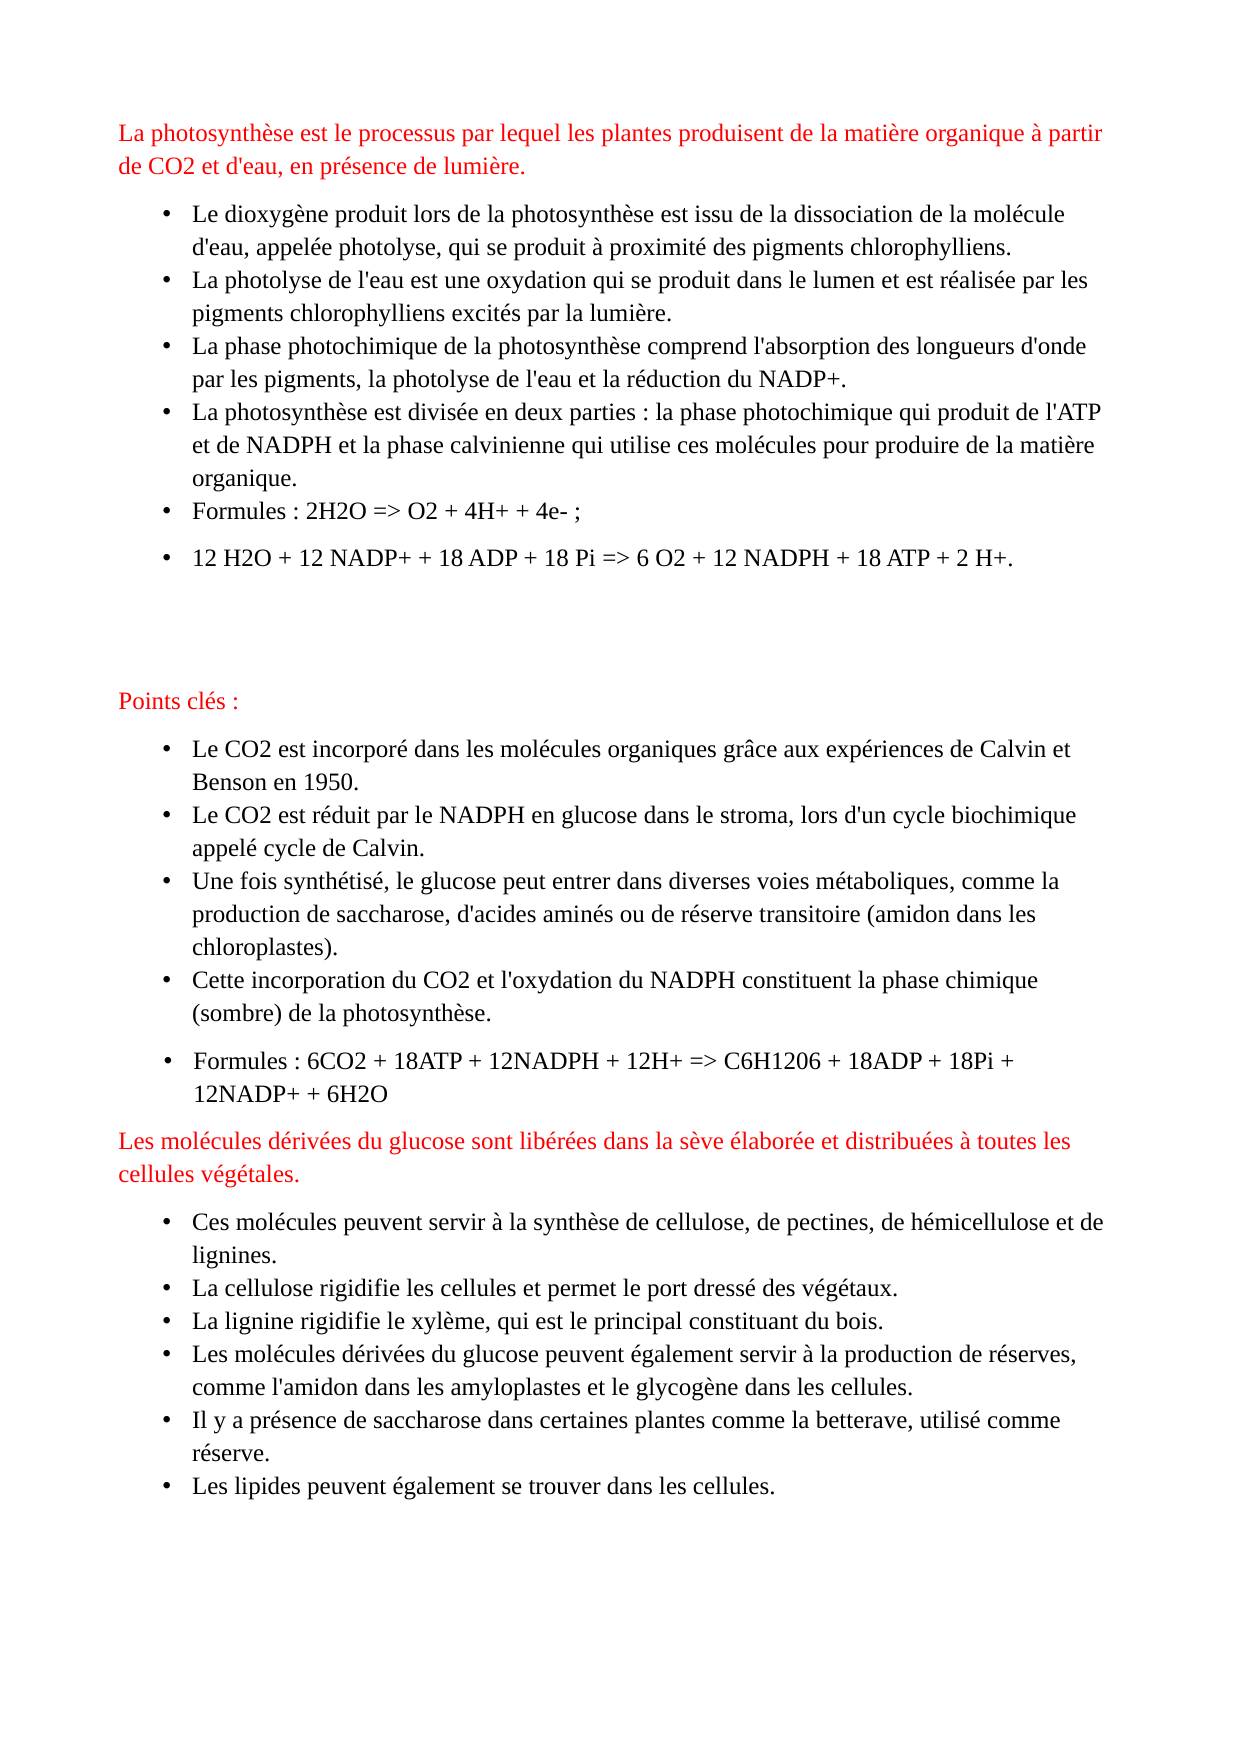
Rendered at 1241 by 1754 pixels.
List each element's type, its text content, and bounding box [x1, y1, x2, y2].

list La cellulose rigidifie les cellules et permet le port dressé des végétaux. [162, 1273, 1122, 1302]
list La photolyse de l'eau est une oxydation qui se produit dans le lumen et est réalisée par les pigments chlorophylliens excités par la lumière. [162, 265, 1122, 327]
list Les molécules dérivées du glucose peuvent également servir à la production de réserves, comme l'amidon dans les amyloplastes et le glycogène dans les cellules. [162, 1339, 1122, 1401]
list Formules : 2H2O => O2 + 4H+ + 4e- ; [162, 496, 1122, 525]
list Une fois synthétisé, le glucose peut entrer dans diverses voies métaboliques, comme la production de saccharose, d'acides aminés ou de réserve transitoire (amidon dans les chloroplastes). [162, 866, 1122, 961]
list La phase photochimique de la photosynthèse comprend l'absorption des longueurs d'onde par les pigments, la photolyse de l'eau et la réduction du NADP+. [162, 331, 1122, 393]
list Formules : 6CO2 + 18ATP + 12NADPH + 12H+ => C6H1206 + 18ADP + 18Pi + 12NADP+ + 6H2O [164, 1046, 1122, 1107]
list La lignine rigidifie le xylème, qui est le principal constituant du bois. [162, 1306, 1122, 1335]
list Il y a présence de saccharose dans certaines plantes comme la betterave, utilisé comme réserve. [162, 1405, 1122, 1467]
list Le CO2 est incorporé dans les molécules organiques grâce aux expériences de Calvin et Benson en 1950. [162, 734, 1122, 796]
list Le CO2 est réduit par le NADPH en glucose dans le stroma, lors d'un cycle biochimique appelé cycle de Calvin. [162, 800, 1122, 862]
list Les lipides peuvent également se trouver dans les cellules. [162, 1471, 1122, 1500]
text Points clés : [118, 686, 1122, 715]
text La photosynthèse est le processus par lequel les plantes produisent de la matière organique à partir de CO2 et d'eau, en présence de lumière. [118, 118, 1122, 180]
list La photosynthèse est divisée en deux parties : la phase photochimique qui produit de l'ATP et de NADPH et la phase calvinienne qui utilise ces molécules pour produire de la matière organique. [162, 397, 1122, 492]
list Cette incorporation du CO2 et l'oxydation du NADPH constituent la phase chimique (sombre) de la photosynthèse. [162, 965, 1122, 1027]
list Le dioxygène produit lors de la photosynthèse est issu de la dissociation de la molécule d'eau, appelée photolyse, qui se produit à proximité des pigments chlorophylliens. [162, 199, 1122, 261]
list Ces molécules peuvent servir à la synthèse de cellulose, de pectines, de hémicellulose et de lignines. [162, 1207, 1122, 1269]
text Les molécules dérivées du glucose sont libérées dans la sève élaborée et distribuées à toutes les cellules végétales. [118, 1126, 1122, 1188]
list 12 H2O + 12 NADP+ + 18 ADP + 18 Pi => 6 O2 + 12 NADPH + 18 ATP + 2 H+. [162, 543, 1122, 572]
